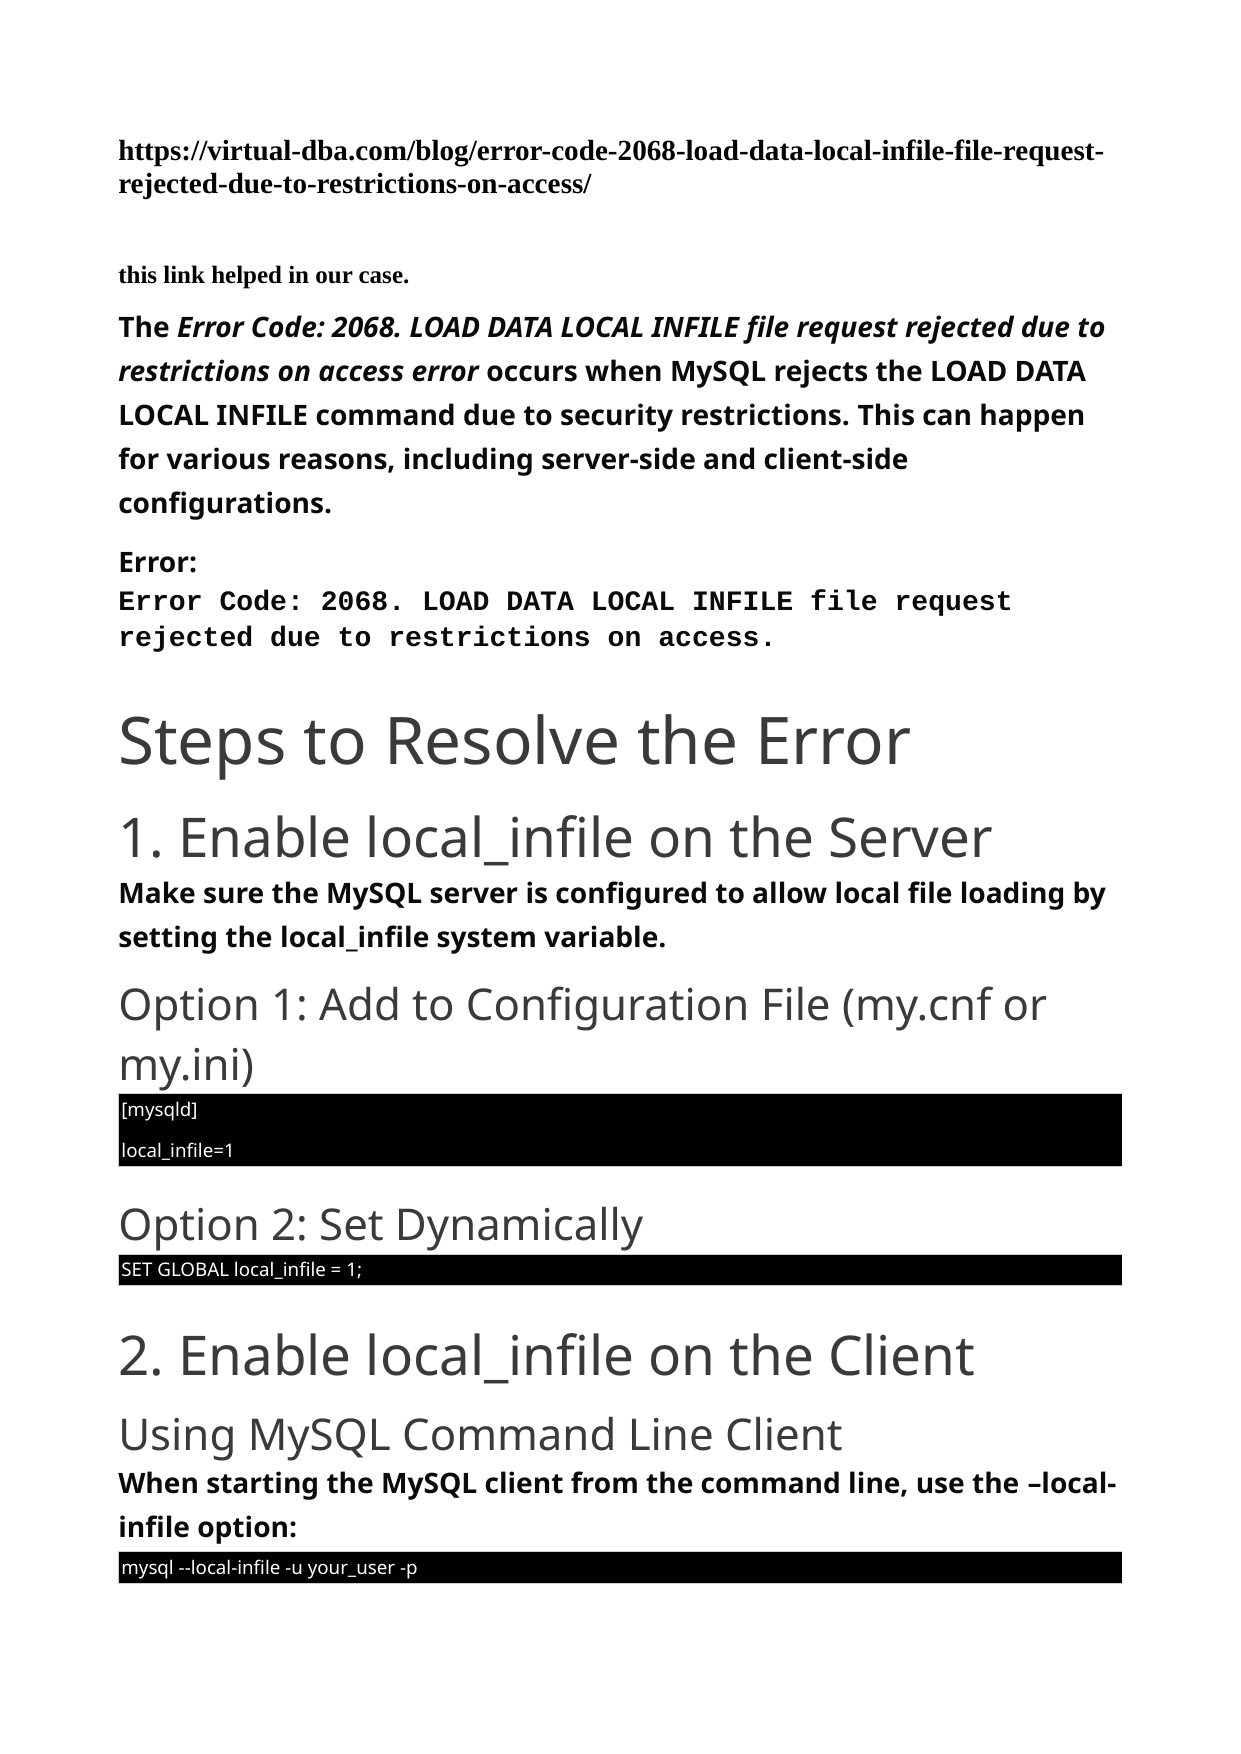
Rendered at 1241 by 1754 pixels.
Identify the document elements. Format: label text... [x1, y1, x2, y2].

text SET GLOBAL local_infile = 1; [119, 1255, 1122, 1285]
subtitle 2. Enable local_infile on the Client [118, 1316, 1122, 1391]
subtitle Option 2: Set Dynamically [118, 1194, 1122, 1254]
subtitle Option 1: Add to Configuration File (my.cnf or my.ini) [118, 974, 1122, 1093]
subtitle Steps to Resolve the Error [118, 694, 1122, 783]
subtitle https://virtual-dba.com/blog/error-code-2068-load-data-local-infile-file-request-rejected-due-to-restrictions-on-access/ [118, 133, 1122, 200]
text this link helped in our case. [118, 260, 1122, 289]
subtitle Using MySQL Command Line Client [118, 1403, 1122, 1463]
text local_infile=1 [119, 1134, 1122, 1166]
text Make sure the MySQL server is configured to allow local file loading by setting the local_infile system variable. [118, 873, 1122, 956]
text When starting the MySQL client from the command line, use the –local-infile option: [118, 1463, 1122, 1545]
text Error: [118, 542, 1122, 581]
text [mysqld] [119, 1094, 1122, 1122]
text The Error Code: 2068. LOAD DATA LOCAL INFILE file request rejected due to restrictions on access error occurs when MySQL rejects the LOAD DATA LOCAL INFILE command due to security restrictions. This can happen for various reasons, including server-side and client-side configurations. [118, 307, 1122, 522]
text mysql --local-infile -u your_user -p [119, 1552, 1122, 1583]
text Error Code: 2068. LOAD DATA LOCAL INFILE file request rejected due to restrictions on access. [118, 586, 1122, 655]
subtitle 1. Enable local_infile on the Server [118, 799, 1122, 873]
